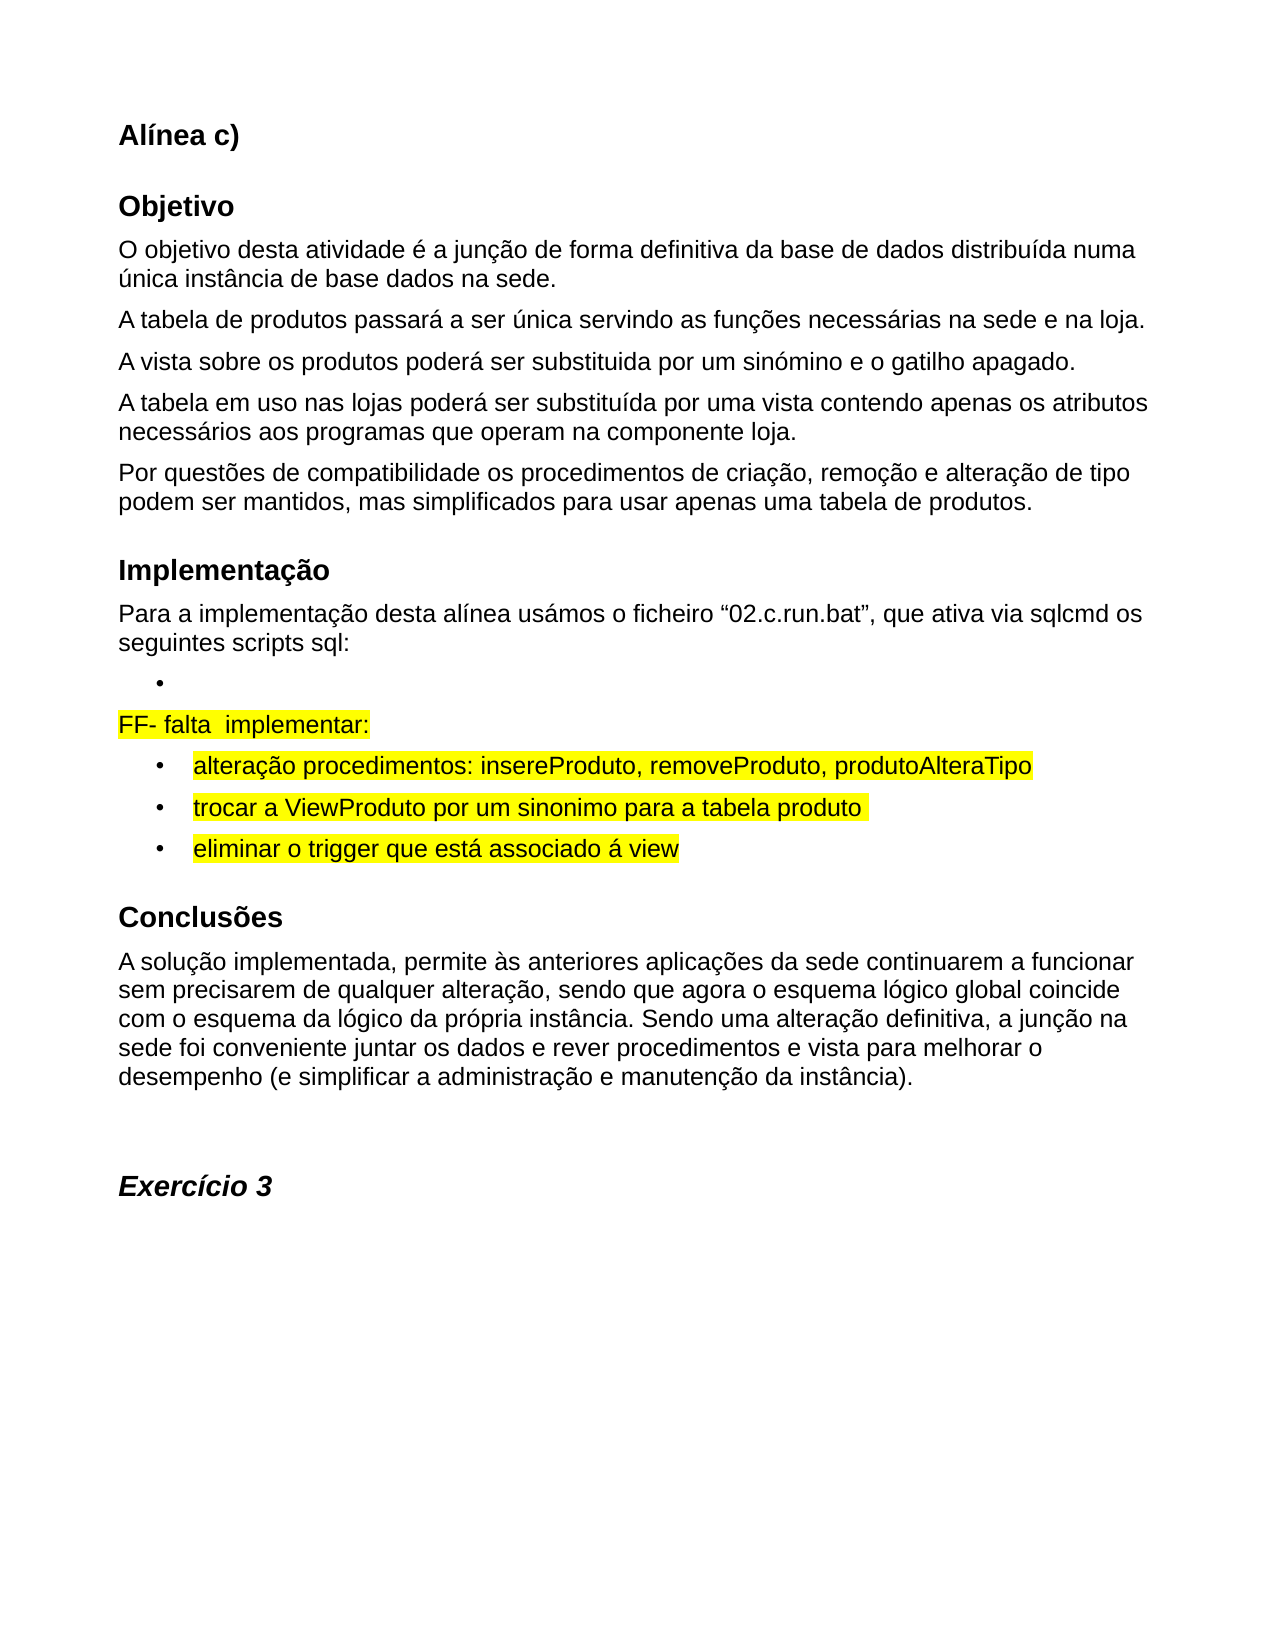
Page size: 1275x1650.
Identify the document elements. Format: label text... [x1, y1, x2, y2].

list alteração procedimentos: insereProduto, removeProduto, produtoAlteraTipo [156, 751, 1157, 780]
text A tabela em uso nas lojas poderá ser substituída por uma vista contendo apenas os atributos necessários aos programas que operam na componente loja. [118, 388, 1157, 445]
text A solução implementada, permite às anteriores aplicações da sede continuarem a funcionar sem precisarem de qualquer alteração, sendo que agora o esquema lógico global coincide com o esquema da lógico da própria instância. Sendo uma alteração definitiva, a junção na sede foi conveniente juntar os dados e rever procedimentos e vista para melhorar o desempenho (e simplificar a administração e manutenção da instância). [118, 946, 1157, 1090]
text O objetivo desta atividade é a junção de forma definitiva da base de dados distribuída numa única instância de base dados na sede. [118, 235, 1157, 293]
subtitle Alínea c) [118, 118, 1157, 152]
list eliminar o trigger que está associado á view [156, 834, 1157, 863]
text A tabela de produtos passará a ser única servindo as funções necessárias na sede e na loja. [118, 305, 1157, 334]
text Por questões de compatibilidade os procedimentos de criação, remoção e alteração de tipo podem ser mantidos, mas simplificados para usar apenas uma tabela de produtos. [118, 458, 1157, 515]
subtitle Implementação [118, 553, 1157, 586]
list trocar a ViewProduto por um sinonimo para a tabela produto [156, 793, 1157, 822]
subtitle Exercício 3 [118, 1169, 1157, 1202]
subtitle Conclusões [118, 900, 1157, 934]
subtitle Objetivo [118, 189, 1157, 223]
text A vista sobre os produtos poderá ser substituida por um sinómino e o gatilho apagado. [118, 346, 1157, 375]
text FF- falta implementar: [118, 710, 1157, 739]
text Para a implementação desta alínea usámos o ficheiro “02.c.run.bat”, que ativa via sqlcmd os seguintes scripts sql: [118, 599, 1157, 656]
